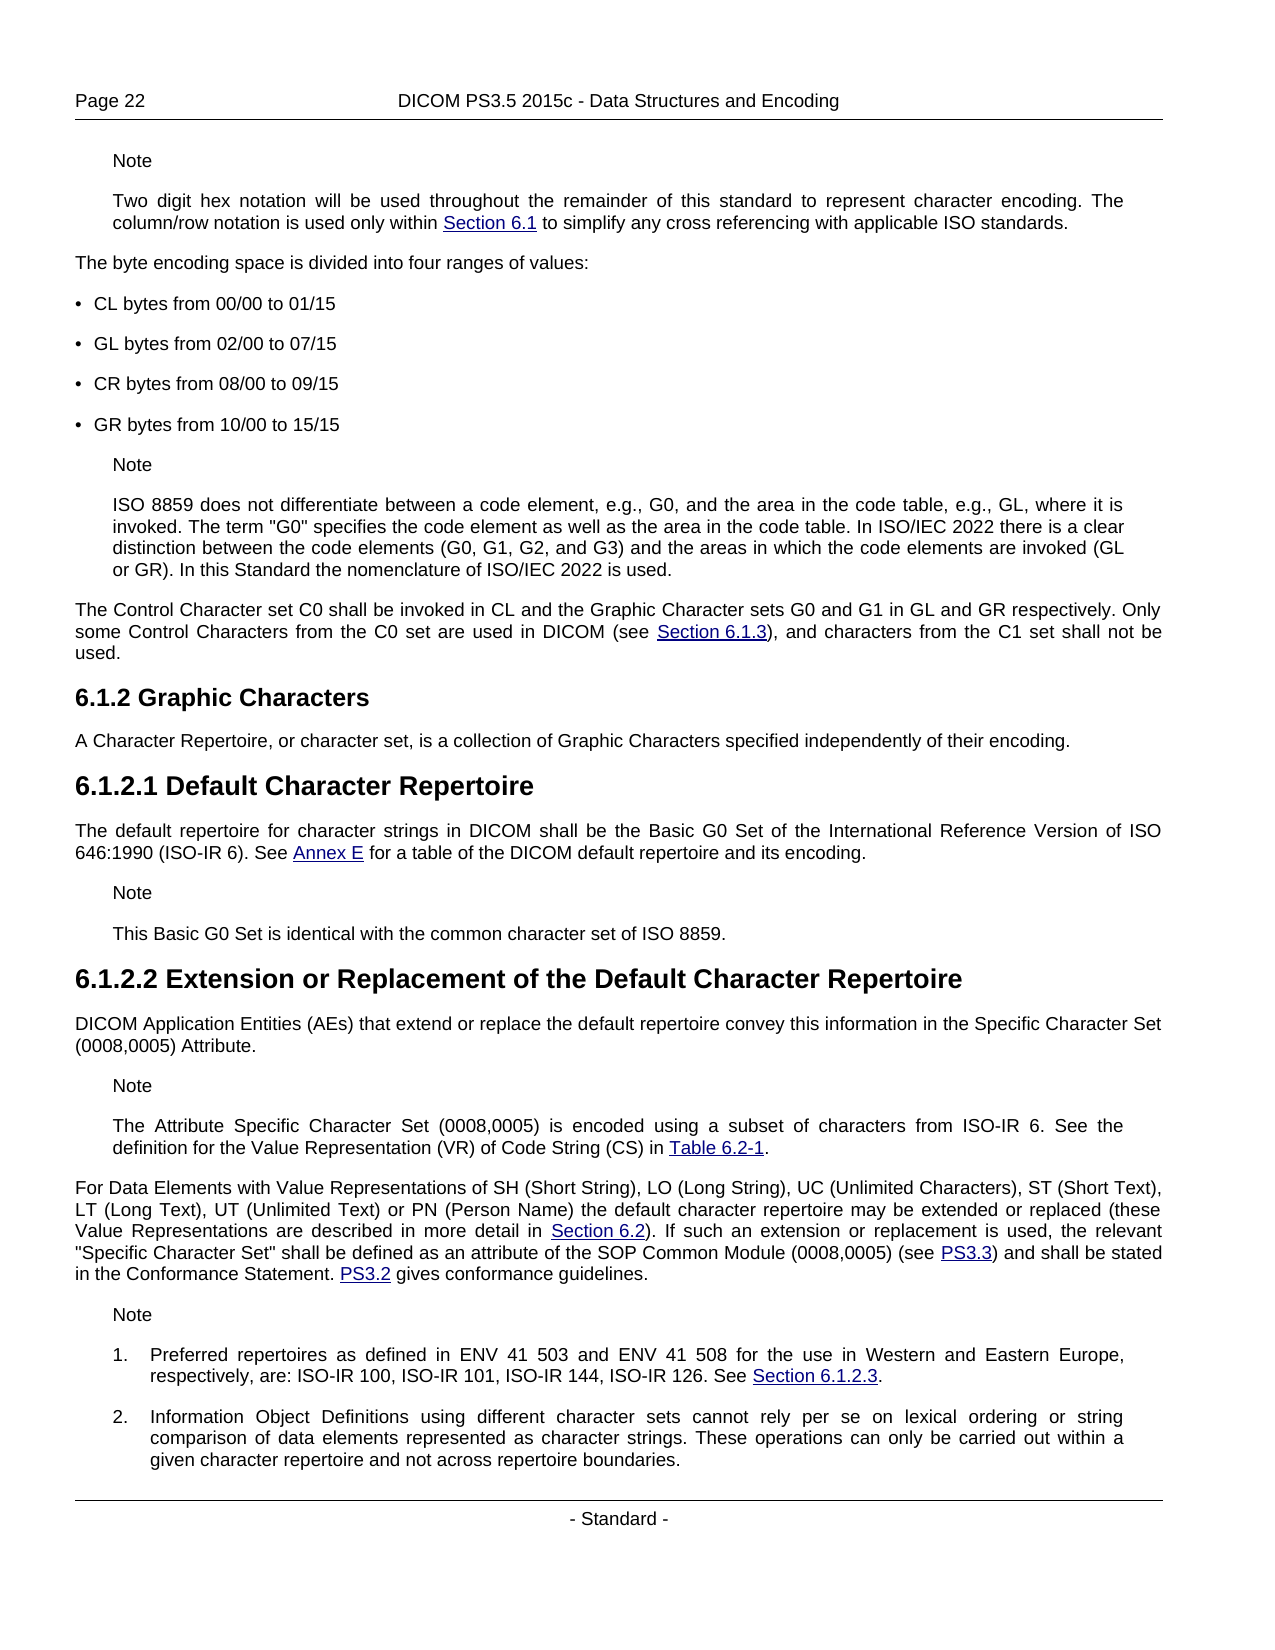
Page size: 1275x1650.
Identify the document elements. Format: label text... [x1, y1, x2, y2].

text A Character Repertoire, or character set, is a collection of Graphic Characters specified independently of their encoding. [75, 730, 1162, 752]
list GR bytes from 10/00 to 15/15 [75, 413, 1162, 435]
text The byte encoding space is divided into four ranges of values: [75, 252, 1162, 274]
list GL bytes from 02/00 to 07/15 [75, 333, 1162, 354]
text 6.1.2 Graphic Characters [75, 682, 1162, 711]
text Note [112, 882, 1125, 904]
text Note [112, 150, 1125, 172]
text The Attribute Specific Character Set (0008,0005) is encoded using a subset of characters from ISO-IR 6. See the definition for the Value Representation (VR) of Code String (CS) in Table 6.2-1. [112, 1115, 1125, 1158]
text Two digit hex notation will be used throughout the remainder of this standard to represent character encoding. The column/row notation is used only within Section 6.1 to simplify any cross referencing with applicable ISO standards. [112, 190, 1125, 233]
text Note [112, 1303, 1125, 1325]
text 6.1.2.2 Extension or Replacement of the Default Character Repertoire [75, 963, 1162, 994]
list CR bytes from 08/00 to 09/15 [75, 373, 1162, 395]
text Note [112, 1075, 1125, 1096]
text For Data Elements with Value Representations of SH (Short String), LO (Long String), UC (Unlimited Characters), ST (Short Text), LT (Long Text), UT (Unlimited Text) or PN (Person Name) the default character repertoire may be extended or replaced (these Value Representations are described in more detail in Section 6.2). If such an extension or replacement is used, the relevant "Specific Character Set" shall be defined as an attribute of the SOP Common Module (0008,0005) (see PS3.3) and shall be stated in the Conformance Statement. PS3.2 gives conformance guidelines. [75, 1177, 1162, 1285]
text Note [112, 454, 1125, 475]
text 6.1.2.1 Default Character Repertoire [75, 770, 1162, 802]
text The default repertoire for character strings in DICOM shall be the Basic G0 Set of the International Reference Version of ISO 646:1990 (ISO-IR 6). See Annex E for a table of the DICOM default repertoire and its encoding. [75, 820, 1162, 863]
list CL bytes from 00/00 to 01/15 [75, 292, 1162, 314]
text The Control Character set C0 shall be invoked in CL and the Graphic Character sets G0 and G1 in GL and GR respectively. Only some Control Characters from the C0 set are used in DICOM (see Section 6.1.3), and characters from the C1 set shall not be used. [75, 599, 1162, 664]
text ISO 8859 does not differentiate between a code element, e.g., G0, and the area in the code table, e.g., GL, where it is invoked. The term "G0" specifies the code element as well as the area in the code table. In ISO/IEC 2022 there is a clear distinction between the code elements (G0, G1, G2, and G3) and the areas in which the code elements are invoked (GL or GR). In this Standard the nomenclature of ISO/IEC 2022 is used. [112, 494, 1125, 580]
text This Basic G0 Set is identical with the common character set of ISO 8859. [112, 922, 1125, 944]
text DICOM Application Entities (AEs) that extend or replace the default repertoire convey this information in the Specific Character Set (0008,0005) Attribute. [75, 1013, 1162, 1056]
list Information Object Definitions using different character sets cannot rely per se on lexical ordering or string comparison of data elements represented as character strings. These operations can only be carried out within a given character repertoire and not across repertoire boundaries. [112, 1406, 1125, 1470]
list Preferred repertoires as defined in ENV 41 503 and ENV 41 508 for the use in Western and Eastern Europe, respectively, are: ISO-IR 100, ISO-IR 101, ISO-IR 144, ISO-IR 126. See Section 6.1.2.3. [112, 1344, 1125, 1387]
